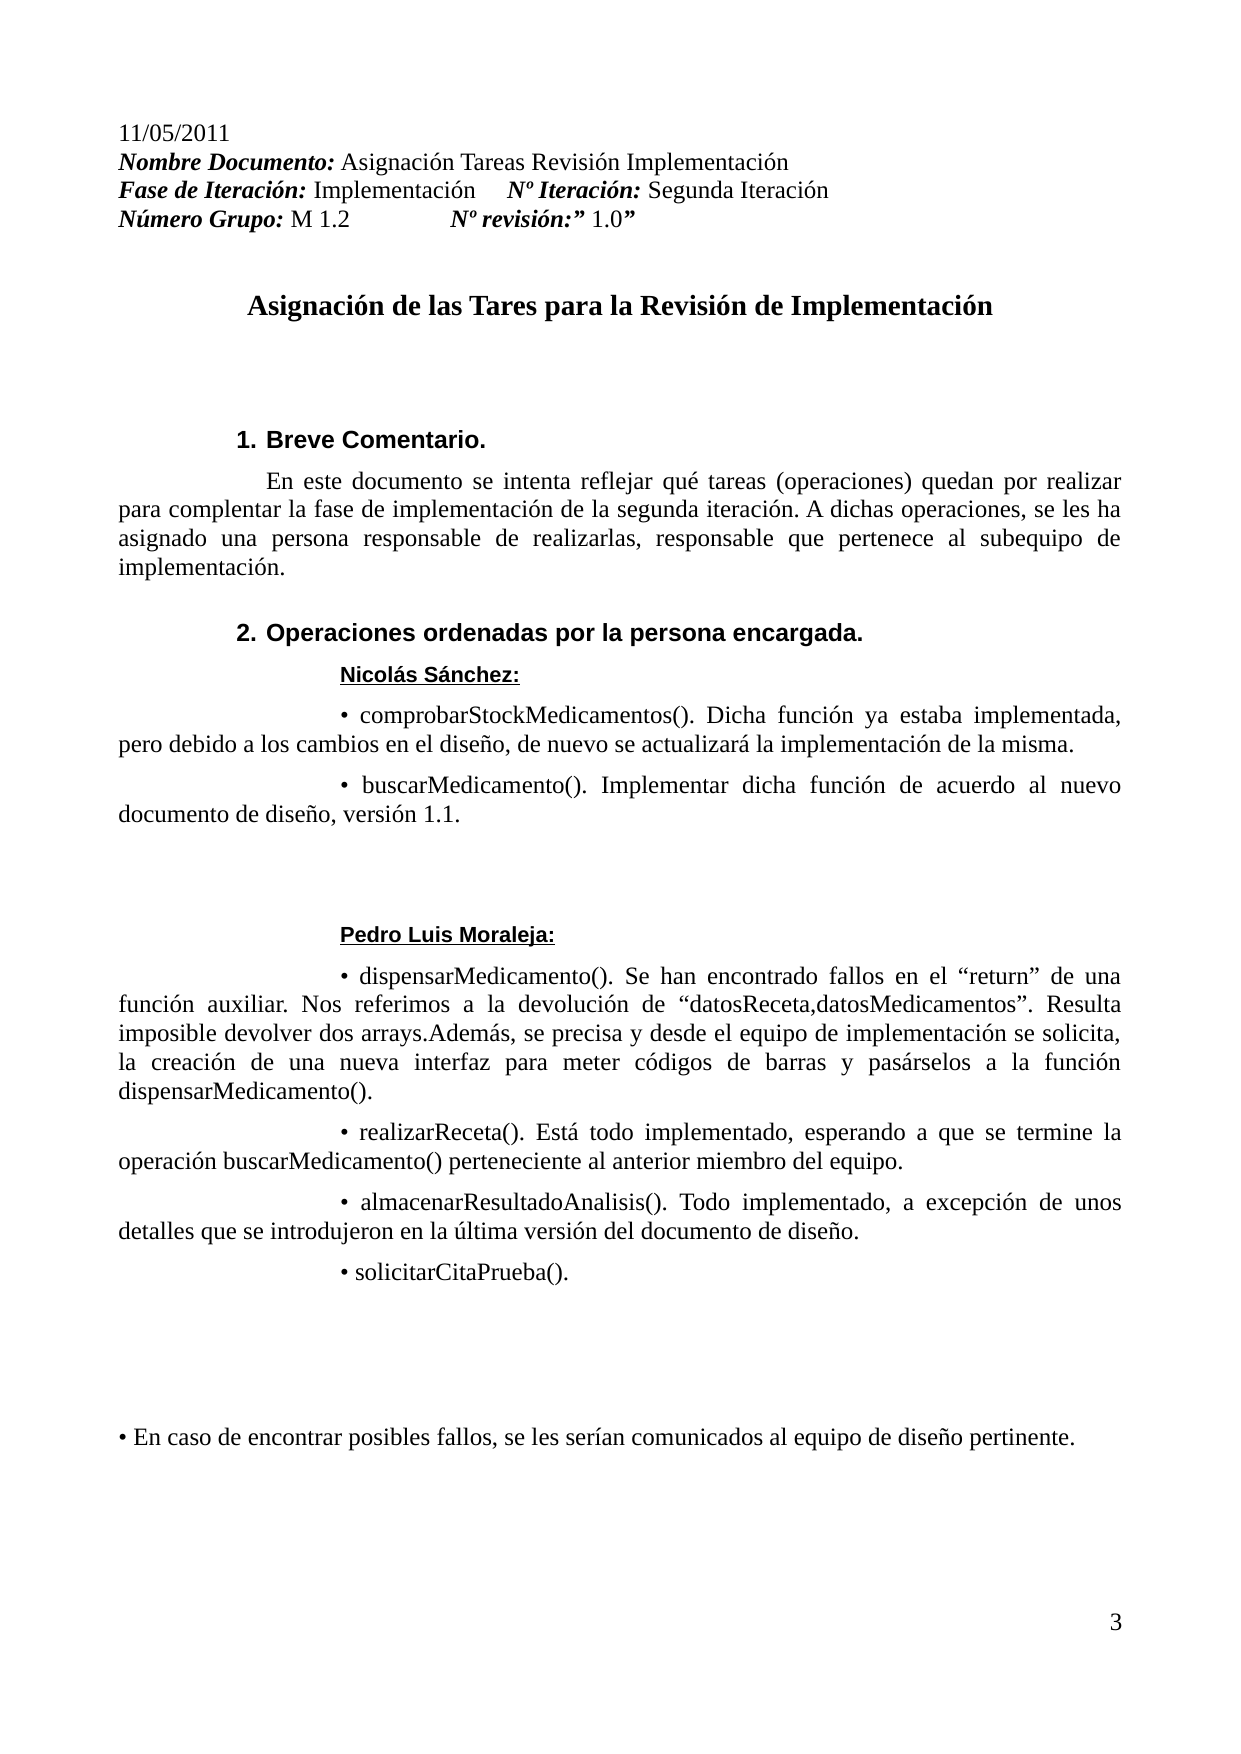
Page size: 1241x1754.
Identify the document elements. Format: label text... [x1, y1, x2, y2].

text En este documento se intenta reflejar qué tareas (operaciones) quedan por realizar para complentar la fase de implementación de la segunda iteración. A dichas operaciones, se les ha asignado una persona responsable de realizarlas, responsable que pertenece al subequipo de implementación. [118, 466, 1122, 581]
text • En caso de encontrar posibles fallos, se les serían comunicados al equipo de diseño pertinente. [118, 1422, 1122, 1451]
text • dispensarMedicamento(). Se han encontrado fallos en el “return” de una función auxiliar. Nos referimos a la devolución de “datosReceta,datosMedicamentos”. Resulta imposible devolver dos arrays.Además, se precisa y desde el equipo de implementación se solicita, la creación de una nueva interfaz para meter códigos de barras y pasárselos a la función dispensarMedicamento(). [118, 961, 1122, 1104]
text • comprobarStockMedicamentos(). Dicha función ya estaba implementada, pero debido a los cambios en el diseño, de nuevo se actualizará la implementación de la misma. [118, 701, 1122, 758]
text • solicitarCitaPrueba(). [118, 1257, 1122, 1286]
subtitle Operaciones ordenadas por la persona encargada. [236, 618, 1122, 647]
text Pedro Luis Moraleja: [118, 919, 1122, 948]
subtitle Breve Comentario. [236, 425, 1122, 453]
text • buscarMedicamento(). Implementar dicha función de acuerdo al nuevo documento de diseño, versión 1.1. [118, 771, 1122, 828]
text Nicolás Sánchez: [118, 659, 1122, 688]
text • realizarReceta(). Está todo implementado, esperando a que se termine la operación buscarMedicamento() perteneciente al anterior miembro del equipo. [118, 1117, 1122, 1174]
text • almacenarResultadoAnalisis(). Todo implementado, a excepción de unos detalles que se introdujeron en la última versión del documento de diseño. [118, 1187, 1122, 1244]
subtitle Asignación de las Tares para la Revisión de Implementación [118, 288, 1122, 321]
